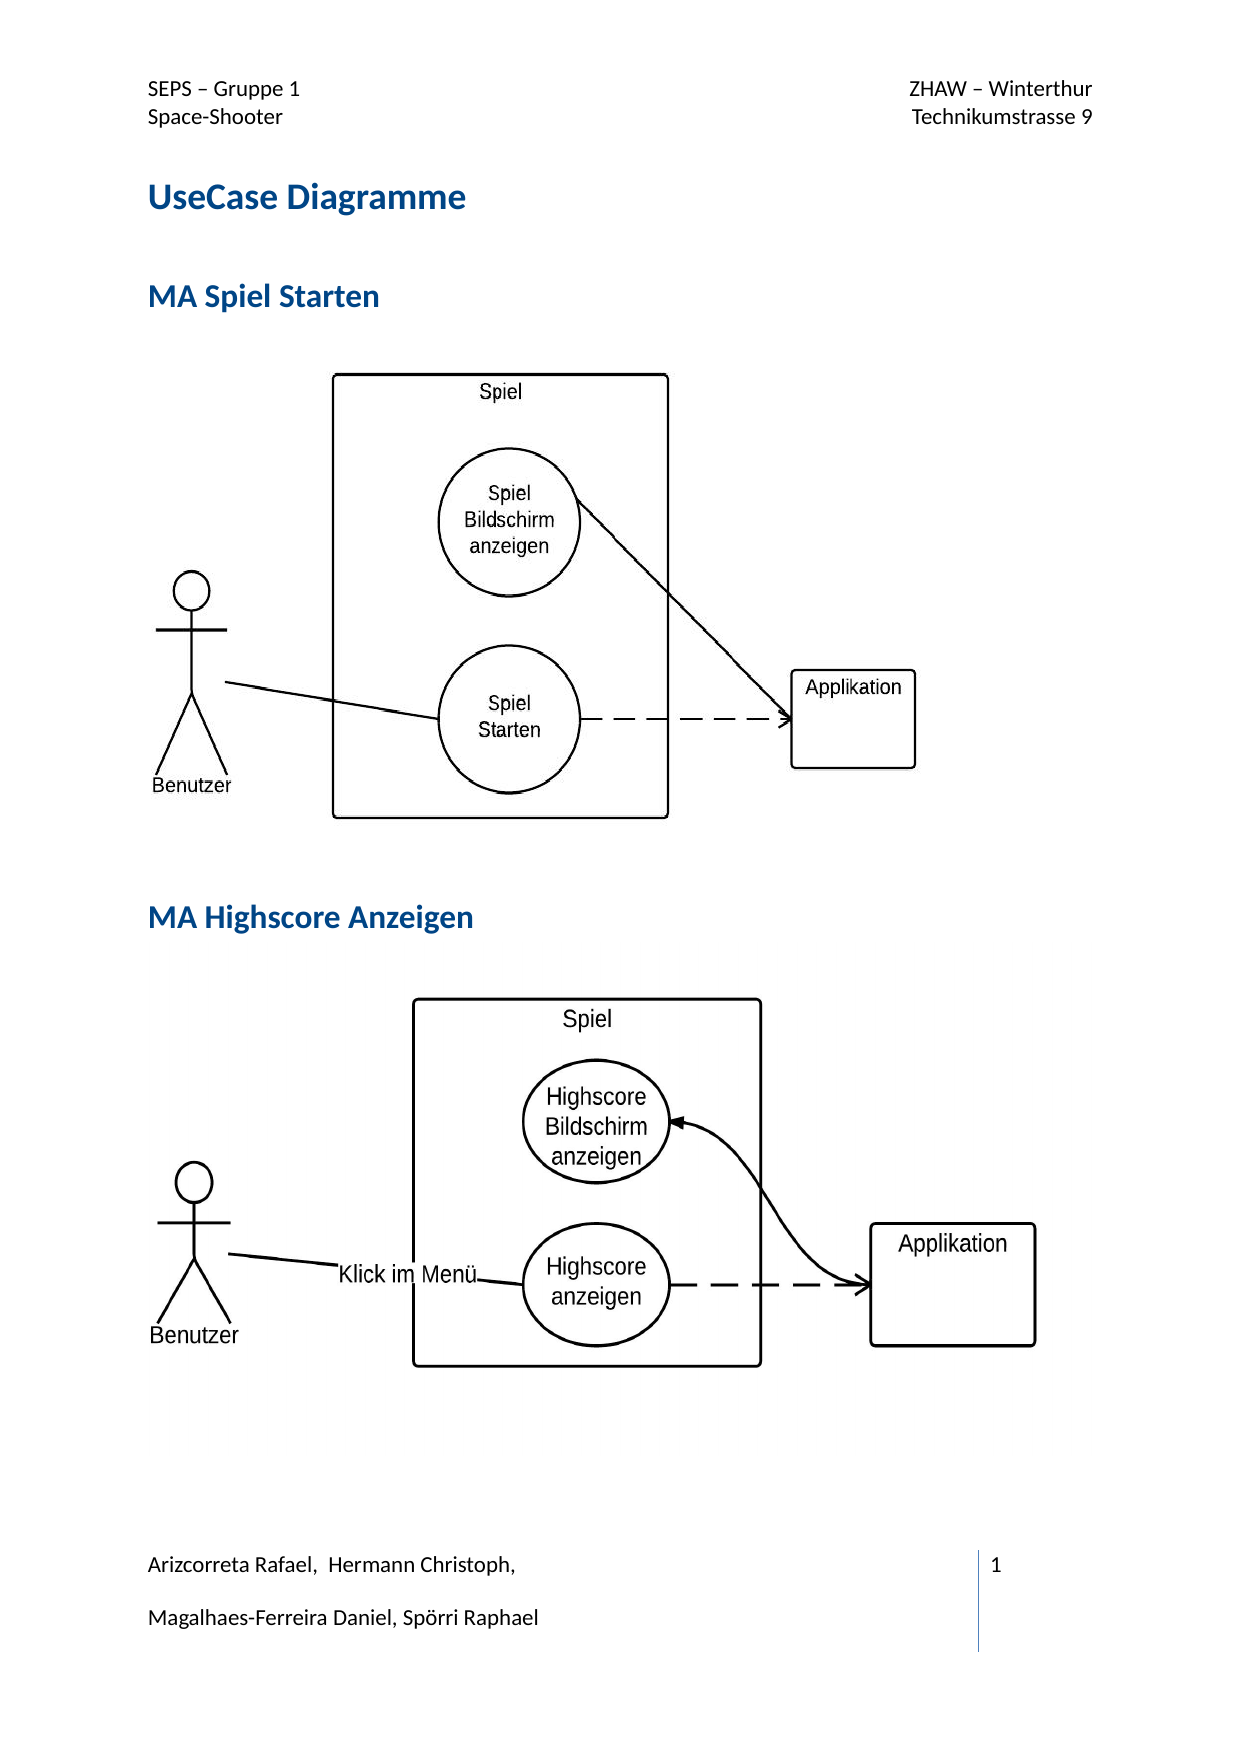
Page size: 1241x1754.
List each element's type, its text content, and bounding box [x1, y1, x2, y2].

picture [143, 328, 969, 898]
picture [130, 942, 1111, 1456]
subtitle MA Highscore Anzeigen [148, 896, 1093, 937]
title UseCase Diagramme [148, 173, 1093, 218]
subtitle MA Spiel Starten [148, 275, 1093, 316]
